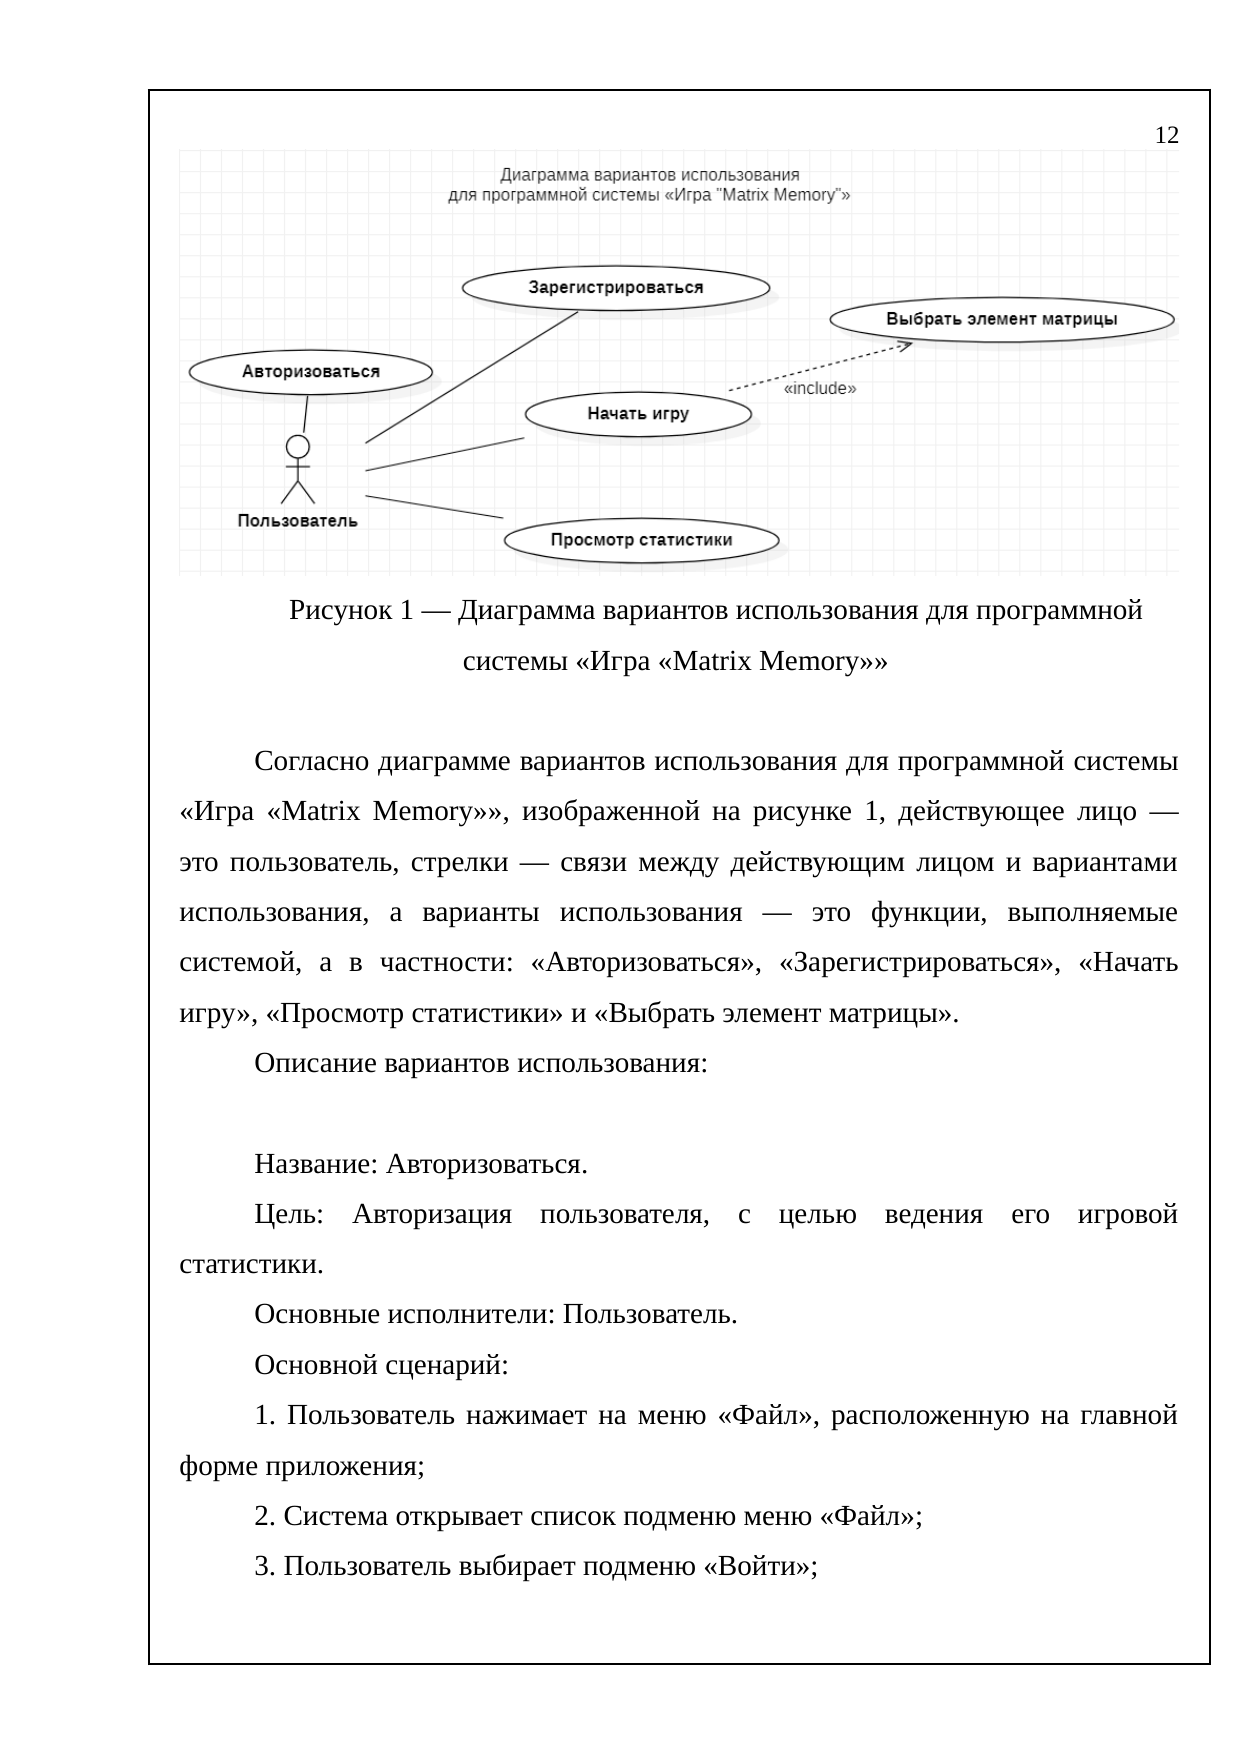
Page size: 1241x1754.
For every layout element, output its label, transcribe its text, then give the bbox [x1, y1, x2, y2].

text Цель: Авторизация пользователя, с целью ведения его игровой статистики. [179, 1196, 1179, 1280]
text Описание вариантов использования: [179, 1045, 1179, 1079]
text 3. Пользователь выбирает подменю «Войти»; [179, 1548, 1179, 1582]
text 2. Система открывает список подменю меню «Файл»; [179, 1498, 1179, 1531]
text Согласно диаграмме вариантов использования для программной системы «Игра «Matrix Memory»», изображенной на рисунке 1, действующее лицо — это пользователь, стрелки — связи между действующим лицом и вариантами использования, а варианты использования — это функции, выполняемые системой, а в частности: «Авторизоваться», «Зарегистрироваться», «Начать игру», «Просмотр статистики» и «Выбрать элемент матрицы». [179, 743, 1179, 1028]
text 1. Пользователь нажимает на меню «Файл», расположенную на главной форме приложения; [179, 1397, 1179, 1481]
text Рисунок 1 — Диаграмма вариантов использования для программной системы «Игра «Matrix Memory»» [179, 576, 1179, 676]
picture [179, 149, 1180, 576]
text Основные исполнители: Пользователь. [179, 1297, 1179, 1330]
text Основной сценарий: [179, 1347, 1179, 1381]
text Название: Авторизоваться. [179, 1146, 1179, 1179]
